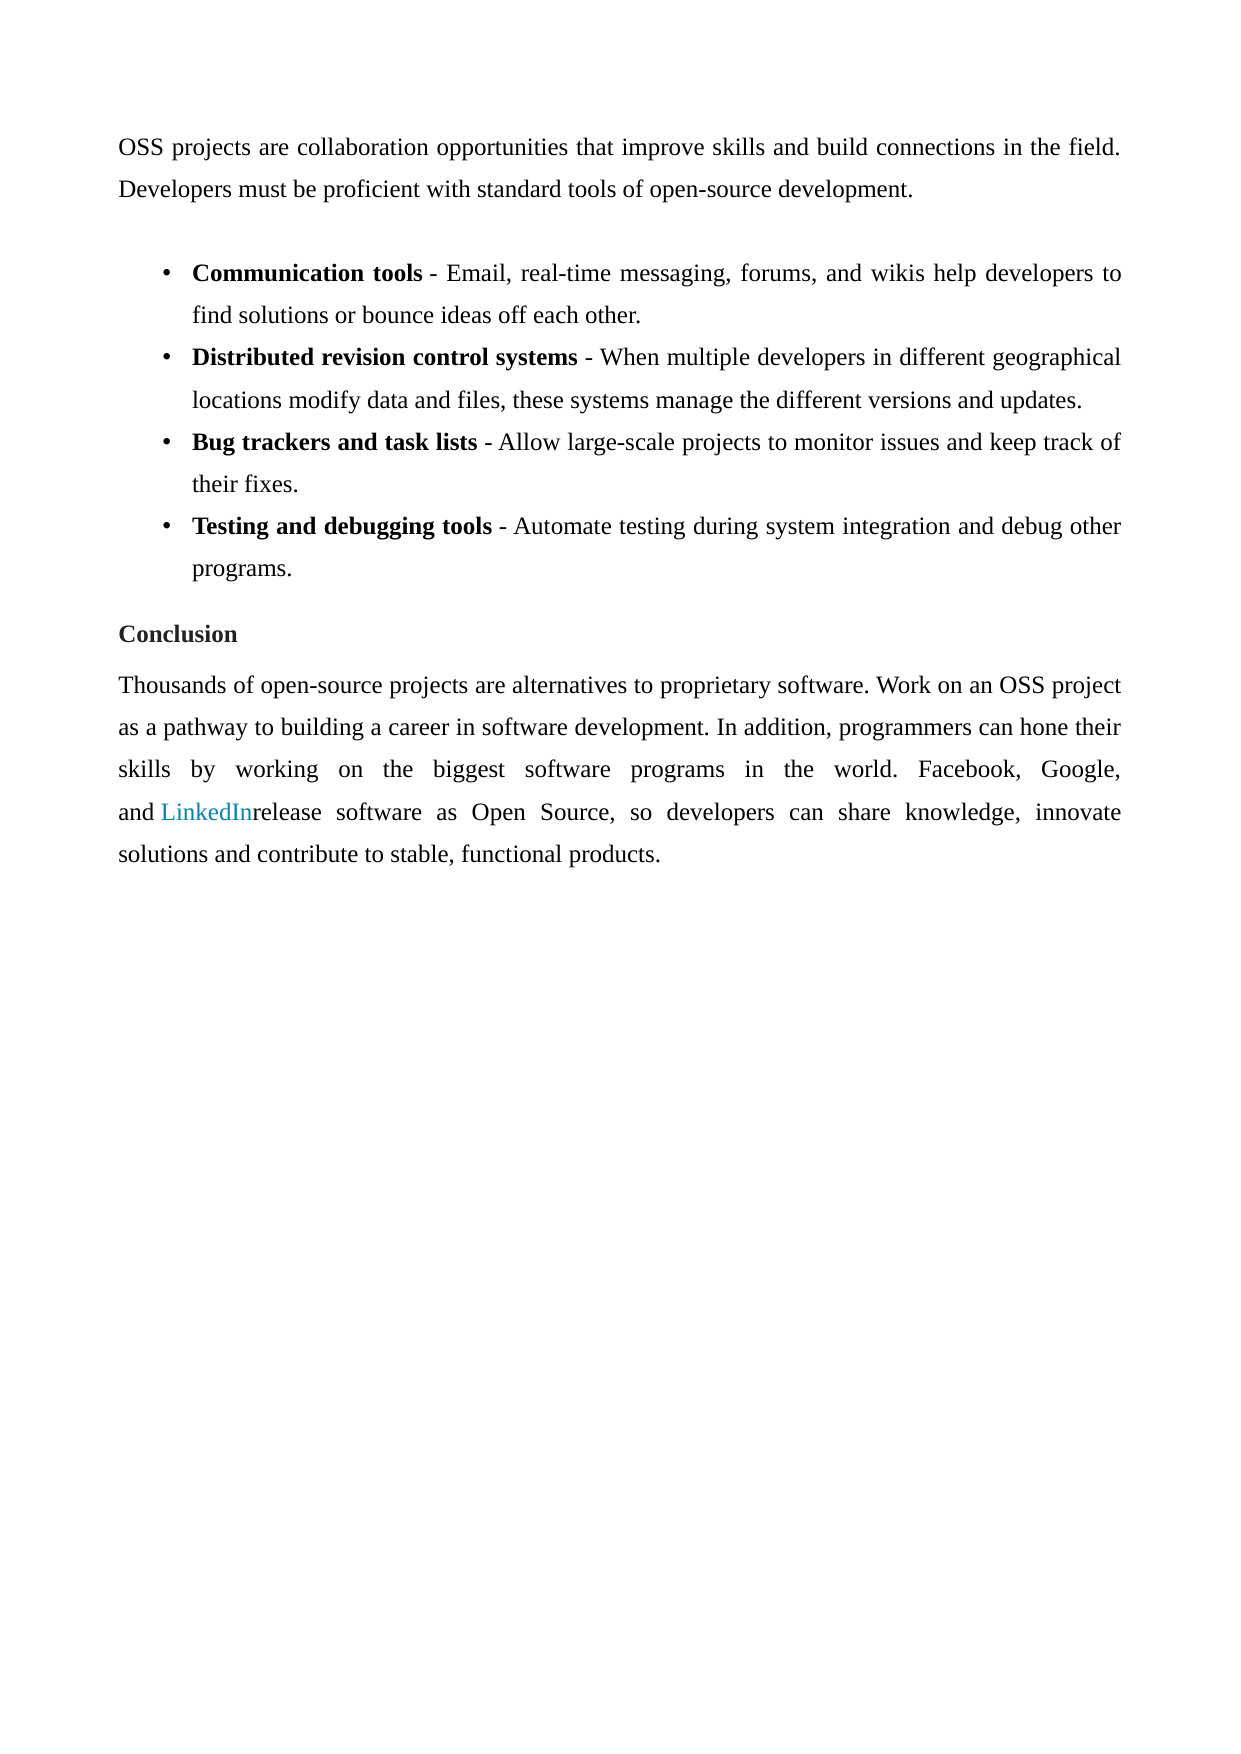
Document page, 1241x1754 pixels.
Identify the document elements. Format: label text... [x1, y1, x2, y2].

list Testing and debugging tools - Automate testing during system integration and debug other programs. [162, 498, 1122, 582]
text OSS projects are collaboration opportunities that improve skills and build connections in the field. Developers must be proficient with standard tools of open-source development. [118, 118, 1122, 202]
list Distributed revision control systems - When multiple developers in different geographical locations modify data and files, these systems manage the different versions and updates. [162, 329, 1122, 413]
list Communication tools - Email, real-time messaging, forums, and wikis help developers to find solutions or bounce ideas off each other. [162, 245, 1122, 329]
text Thousands of open-source projects are alternatives to proprietary software. Work on an OSS project as a pathway to building a career in software development. In addition, programmers can hone their skills by working on the biggest software programs in the world. Facebook, Google, and LinkedInrelease software as Open Source, so developers can share knowledge, innovate solutions and contribute to stable, functional products. [118, 657, 1122, 868]
list Bug trackers and task lists - Allow large-scale projects to monitor issues and keep track of their fixes. [162, 413, 1122, 498]
subtitle Conclusion [118, 619, 1122, 648]
